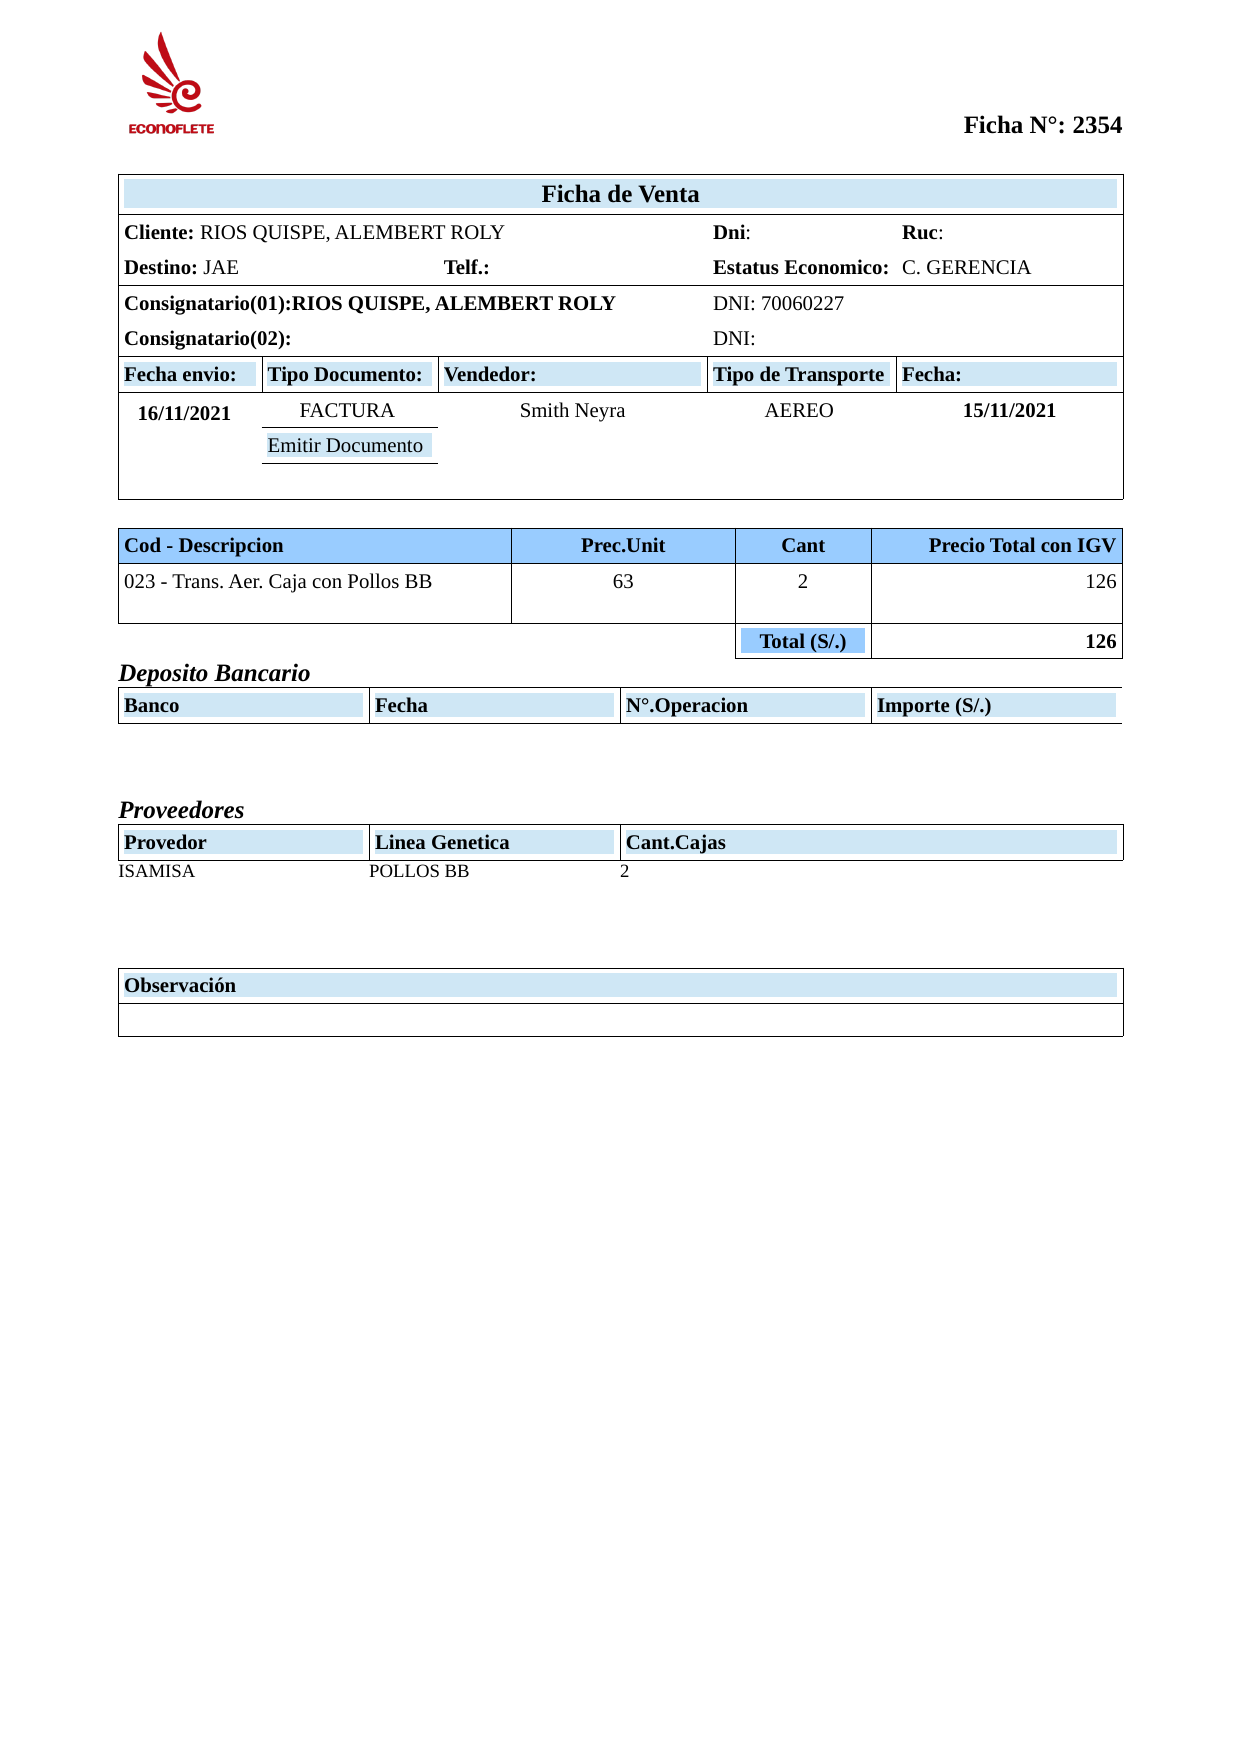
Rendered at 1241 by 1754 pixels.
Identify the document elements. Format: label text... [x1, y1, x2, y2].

table_cell C. GERENCIA [896, 249, 1123, 285]
table_cell Estatus Economico: [707, 249, 896, 285]
table_cell Emitir Documento [262, 428, 438, 463]
table_cell [369, 924, 620, 946]
table_cell 2 [736, 564, 871, 623]
table_header Linea Genetica [370, 825, 620, 859]
table_header Importe (S/.) [872, 688, 1122, 723]
table_cell Fecha envio: [119, 357, 262, 392]
table_cell [369, 903, 620, 924]
table_header Ficha de Venta [119, 175, 1123, 214]
table_cell [871, 747, 1122, 771]
table_cell [620, 946, 1123, 967]
table_header Prec.Unit [512, 529, 735, 563]
picture [118, 31, 225, 134]
table_cell ISAMISA [118, 861, 369, 881]
table_cell [871, 771, 1122, 795]
table_cell [369, 881, 620, 903]
table_header Fecha [370, 688, 620, 723]
table_cell 023 - Trans. Aer. Caja con Pollos BB [119, 564, 511, 623]
table_cell Consignatario(02): [119, 321, 707, 356]
table_header Cant.Cajas [621, 825, 1123, 859]
table_cell Tipo de Transporte [708, 357, 896, 392]
table_cell [262, 464, 438, 498]
table_header Banco [119, 688, 369, 723]
table_cell [118, 903, 369, 924]
table_cell [118, 881, 369, 903]
table_cell [511, 624, 735, 658]
table_cell 63 [512, 564, 735, 623]
table_cell 126 [872, 564, 1122, 623]
table_cell [369, 771, 620, 795]
table_header Observación [119, 969, 1123, 1003]
table_cell 126 [872, 624, 1122, 658]
text Deposito Bancario [118, 658, 1122, 687]
table_cell 2 [620, 861, 1123, 881]
table_cell 16/11/2021 [119, 393, 262, 498]
table_header Cant [736, 529, 871, 563]
table_cell 15/11/2021 [896, 393, 1123, 498]
table_header Cod - Descripcion [119, 529, 511, 563]
table_cell Vendedor: [439, 357, 707, 392]
table_cell Destino: JAE [119, 249, 438, 285]
table_cell [118, 924, 369, 946]
table_cell DNI: [707, 321, 1123, 356]
table_cell [620, 724, 871, 747]
table_cell [620, 881, 1123, 903]
table_cell Telf.: [438, 249, 707, 285]
table_cell Dni: [707, 215, 896, 249]
table_cell [871, 724, 1122, 747]
table_cell Ruc: [896, 215, 1123, 249]
table_cell [620, 924, 1123, 946]
table_cell [620, 903, 1123, 924]
table_cell [118, 747, 369, 771]
table_cell [369, 747, 620, 771]
table_cell FACTURA [262, 393, 438, 427]
table_cell Consignatario(01):RIOS QUISPE, ALEMBERT ROLY [119, 286, 707, 321]
table_cell DNI: 70060227 [707, 286, 1123, 321]
table_cell [118, 946, 369, 967]
table_cell Smith Neyra [438, 393, 707, 498]
table_cell [369, 724, 620, 747]
table_cell [118, 724, 369, 747]
table_cell POLLOS BB [369, 861, 620, 881]
table_cell [620, 771, 871, 795]
table_header N°.Operacion [621, 688, 871, 723]
table_cell Fecha: [897, 357, 1123, 392]
table_cell [620, 747, 871, 771]
table_cell AEREO [707, 393, 896, 498]
table_header Provedor [119, 825, 369, 859]
table_cell [118, 624, 511, 658]
table_header Precio Total con IGV [872, 529, 1122, 563]
table_cell [119, 1004, 1123, 1036]
table_cell Tipo Documento: [263, 357, 438, 392]
table_cell [369, 946, 620, 967]
table_cell [118, 771, 369, 795]
table_cell Cliente: RIOS QUISPE, ALEMBERT ROLY [119, 215, 707, 249]
text Proveedores [118, 795, 1122, 824]
table_cell Total (S/.) [736, 624, 871, 658]
